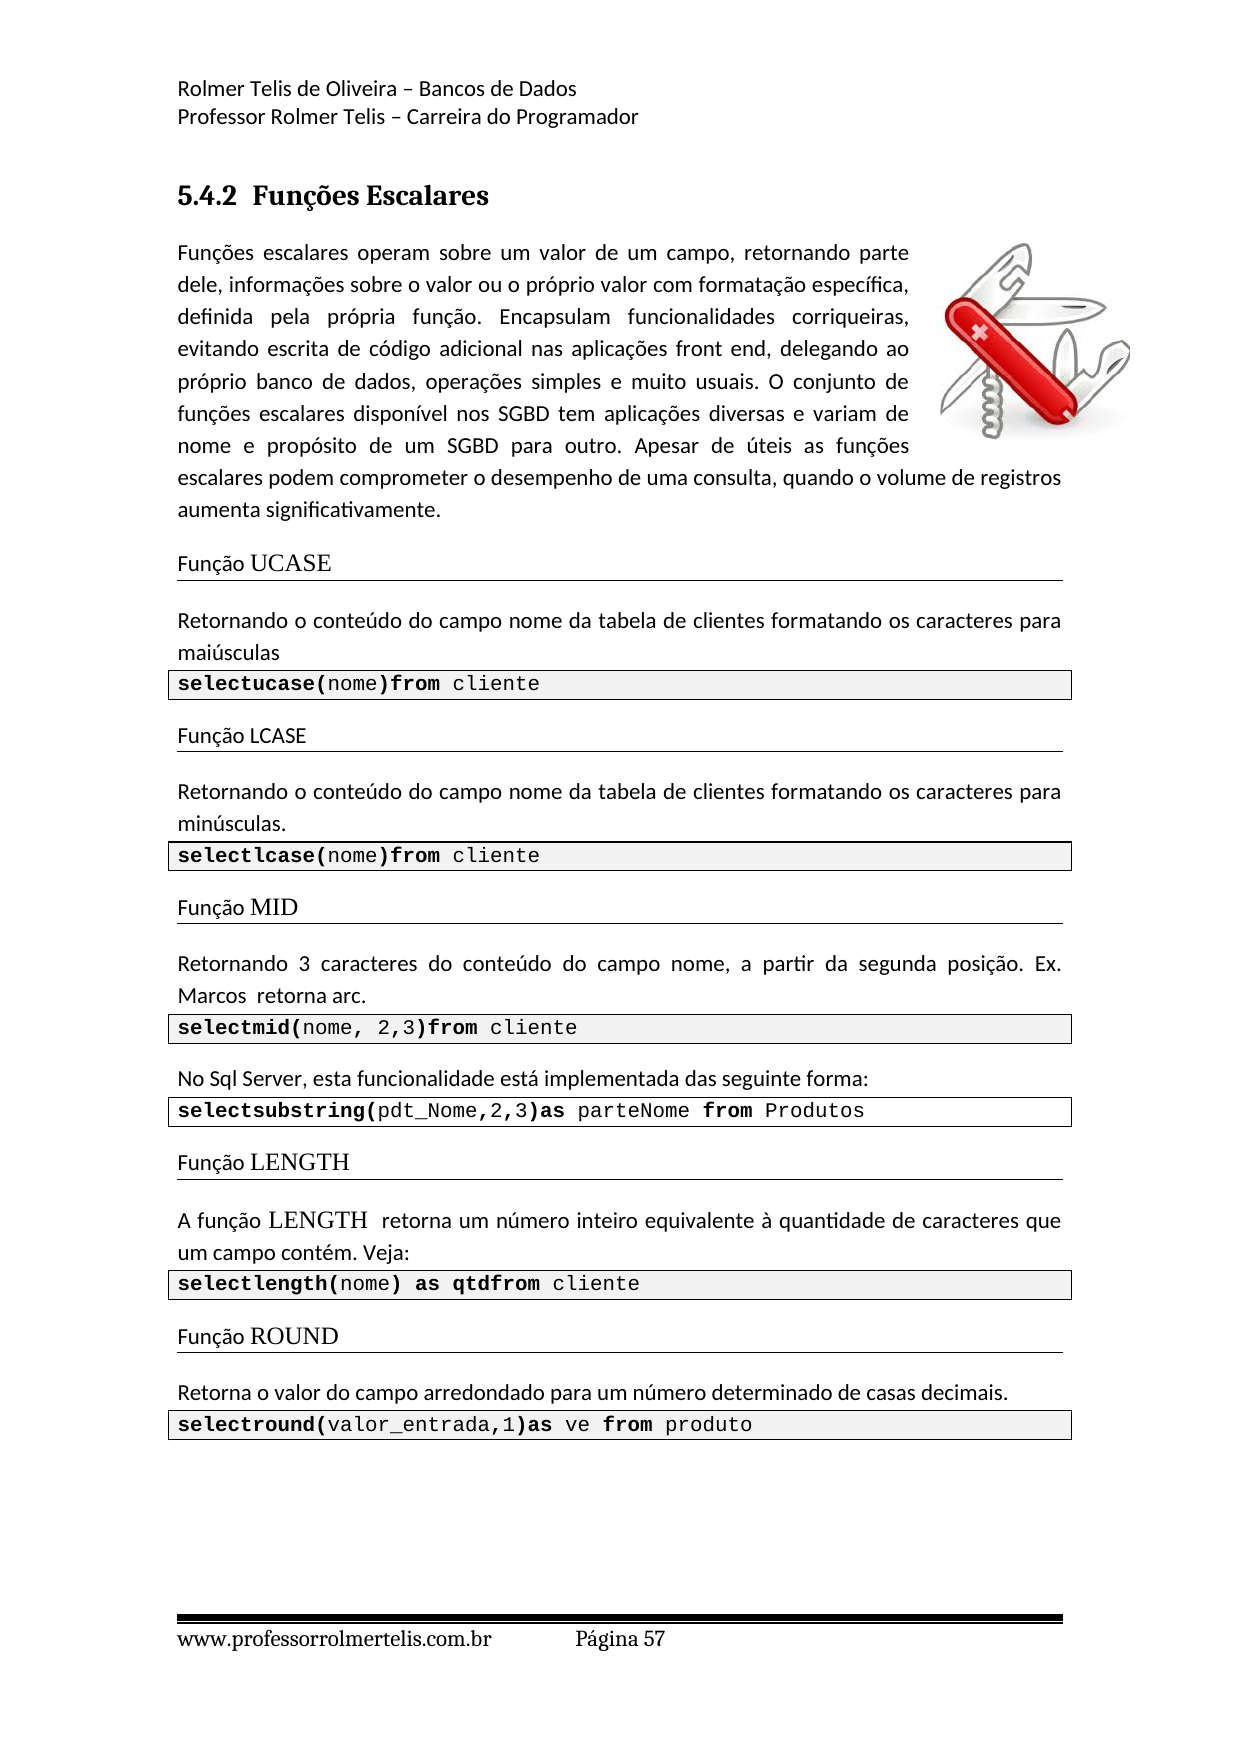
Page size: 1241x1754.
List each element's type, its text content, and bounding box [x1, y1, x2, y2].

text Função LCASE [177, 721, 1063, 751]
text selectlcase(nome)from cliente [169, 843, 1071, 870]
text Função LENGTH [177, 1147, 1063, 1179]
text selectmid(nome, 2,3)from cliente [169, 1015, 1071, 1043]
text Retornando o conteúdo do campo nome da tabela de clientes formatando os caracteres para maiúsculas [177, 606, 1063, 666]
text selectsubstring(pdt_Nome,2,3)as parteNome from Produtos [169, 1098, 1071, 1126]
text Retornando o conteúdo do campo nome da tabela de clientes formatando os caracteres para minúsculas. [177, 777, 1063, 837]
text A função LENGTH retorna um número inteiro equivalente à quantidade de caracteres que um campo contém. Veja: [177, 1205, 1063, 1266]
text Funções escalares operam sobre um valor de um campo, retornando parte dele, informações sobre o valor ou o próprio valor com formatação específica, definida pela própria função. Encapsulam funcionalidades corriqueiras, evitando escrita de código adicional nas aplicações front end, delegando ao próprio banco de dados, operações simples e muito usuais. O conjunto de funções escalares disponível nos SGBD tem aplicações diversas e variam de nome e propósito de um SGBD para outro. Apesar de úteis as funções escalares podem comprometer o desempenho de uma consulta, quando o volume de registros aumenta significativamente. [177, 238, 1063, 523]
text selectucase(nome)from cliente [169, 671, 1071, 699]
subtitle Funções Escalares [177, 179, 1063, 212]
text Função ROUND [177, 1321, 1063, 1352]
text Retorna o valor do campo arredondado para um número determinado de casas decimais. [177, 1378, 1063, 1406]
text Função UCASE [177, 548, 1063, 580]
text selectround(valor_entrada,1)as ve from produto [169, 1411, 1071, 1439]
picture [932, 243, 1130, 441]
text No Sql Server, esta funcionalidade está implementada das seguinte forma: [177, 1064, 1063, 1093]
text Função MID [177, 892, 1063, 923]
text selectlength(nome) as qtdfrom cliente [169, 1271, 1071, 1299]
text Retornando 3 caracteres do conteúdo do campo nome, a partir da segunda posição. Ex. Marcos retorna arc. [177, 949, 1063, 1010]
